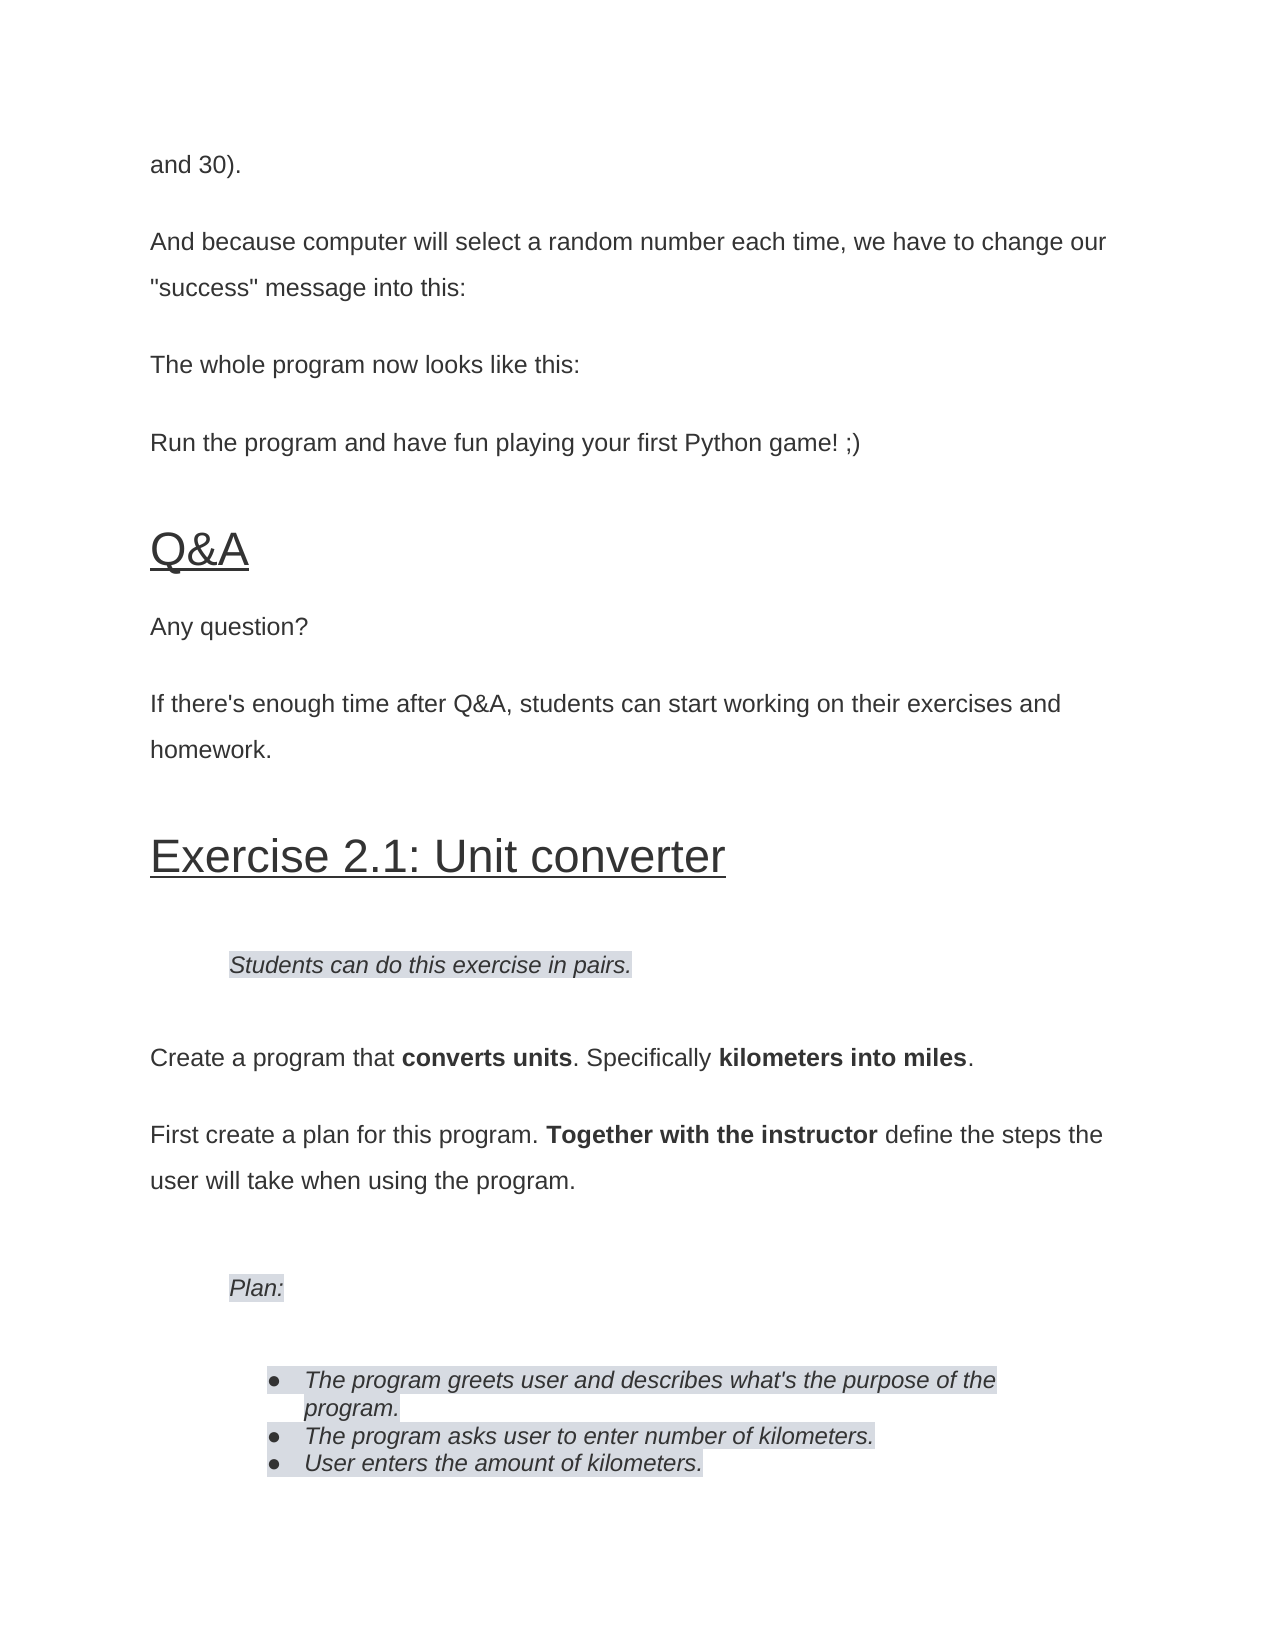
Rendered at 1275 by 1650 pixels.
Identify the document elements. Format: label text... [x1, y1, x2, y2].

list User enters the amount of kilometers. [304, 1449, 1046, 1477]
text If there's enough time after Q&A, students can start working on their exercises and homework. [150, 689, 1125, 764]
text Run the program and have fun playing your first Python game! ;) [150, 427, 1125, 456]
list The program greets user and describes what's the purpose of the program. [267, 1366, 1046, 1422]
text Create a program that converts units. Specifically kilometers into miles. [150, 1043, 1125, 1071]
subtitle Q&A [150, 521, 1125, 575]
text First create a plan for this program. Together with the instructor define the steps the user will take when using the program. [150, 1120, 1125, 1194]
text And because computer will select a random number each time, we have to change our "success" message into this: [150, 227, 1125, 302]
text Plan: [229, 1274, 1046, 1302]
text Any question? [150, 612, 1125, 641]
subtitle Exercise 2.1: Unit converter [150, 829, 1125, 883]
text The whole program now looks like this: [150, 350, 1125, 379]
text Students can do this exercise in pairs. [229, 951, 1046, 978]
text and 30). [150, 150, 1125, 179]
list The program asks user to enter number of kilometers. [304, 1422, 1046, 1449]
